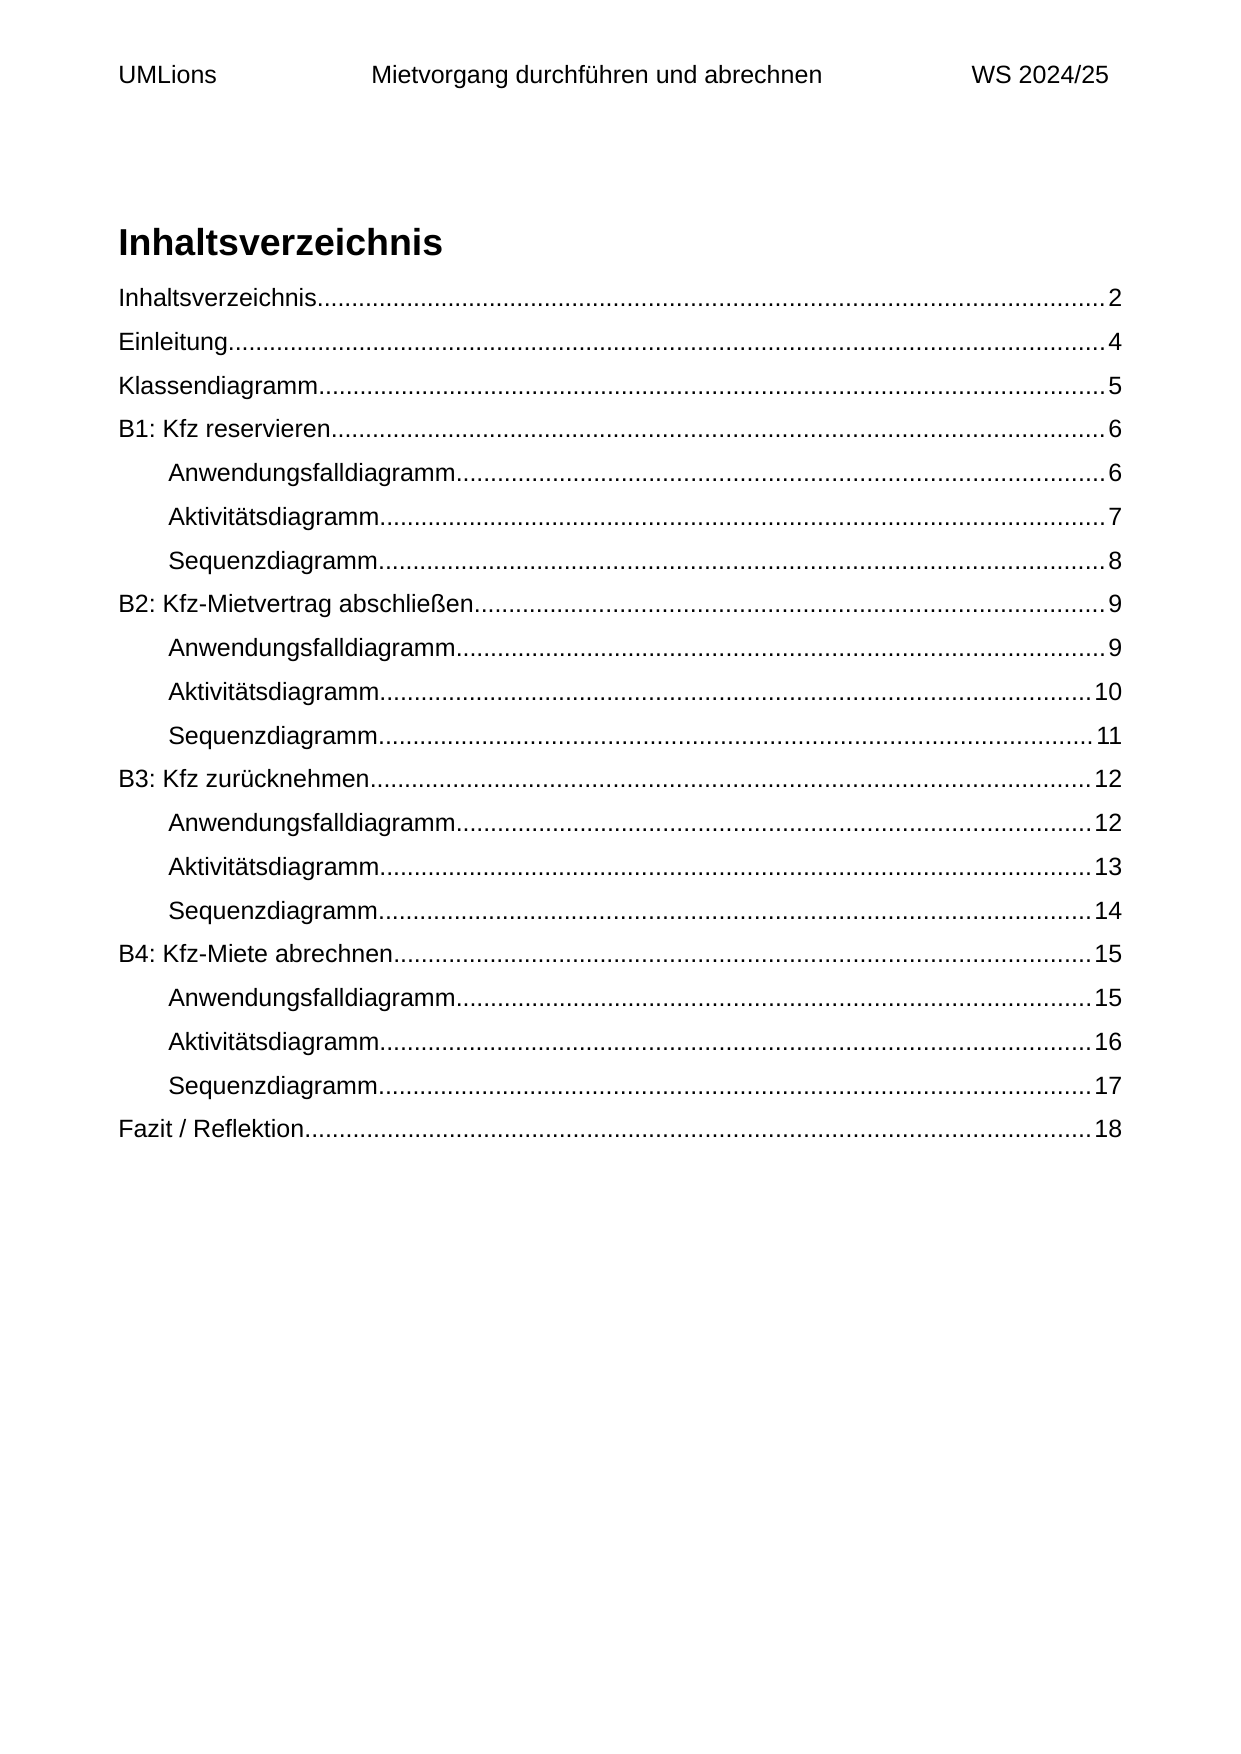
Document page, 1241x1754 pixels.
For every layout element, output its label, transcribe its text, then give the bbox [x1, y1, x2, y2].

subtitle Inhaltsverzeichnis [118, 220, 1122, 263]
text Sequenzdiagramm 11 [118, 721, 1122, 749]
text Fazit / Reflektion 18 [118, 1114, 1122, 1143]
text Anwendungsfalldiagramm 12 [118, 808, 1122, 837]
text B3: Kfz zurücknehmen 12 [118, 764, 1122, 793]
text B4: Kfz-Miete abrechnen 15 [118, 939, 1122, 968]
text Sequenzdiagramm 8 [118, 546, 1122, 574]
text Einleitung 4 [118, 327, 1122, 356]
text Aktivitätsdiagramm 7 [118, 502, 1122, 531]
text Anwendungsfalldiagramm 15 [118, 983, 1122, 1012]
text B1: Kfz reservieren 6 [118, 414, 1122, 443]
text Sequenzdiagramm 14 [118, 896, 1122, 924]
text Aktivitätsdiagramm 13 [118, 852, 1122, 881]
text Inhaltsverzeichnis 2 [118, 283, 1122, 312]
text Aktivitätsdiagramm 16 [118, 1027, 1122, 1056]
text Anwendungsfalldiagramm 9 [118, 633, 1122, 662]
text Anwendungsfalldiagramm 6 [118, 458, 1122, 487]
text B2: Kfz-Mietvertrag abschließen 9 [118, 589, 1122, 618]
text Aktivitätsdiagramm 10 [118, 677, 1122, 706]
text Sequenzdiagramm 17 [118, 1071, 1122, 1099]
text Klassendiagramm 5 [118, 371, 1122, 399]
